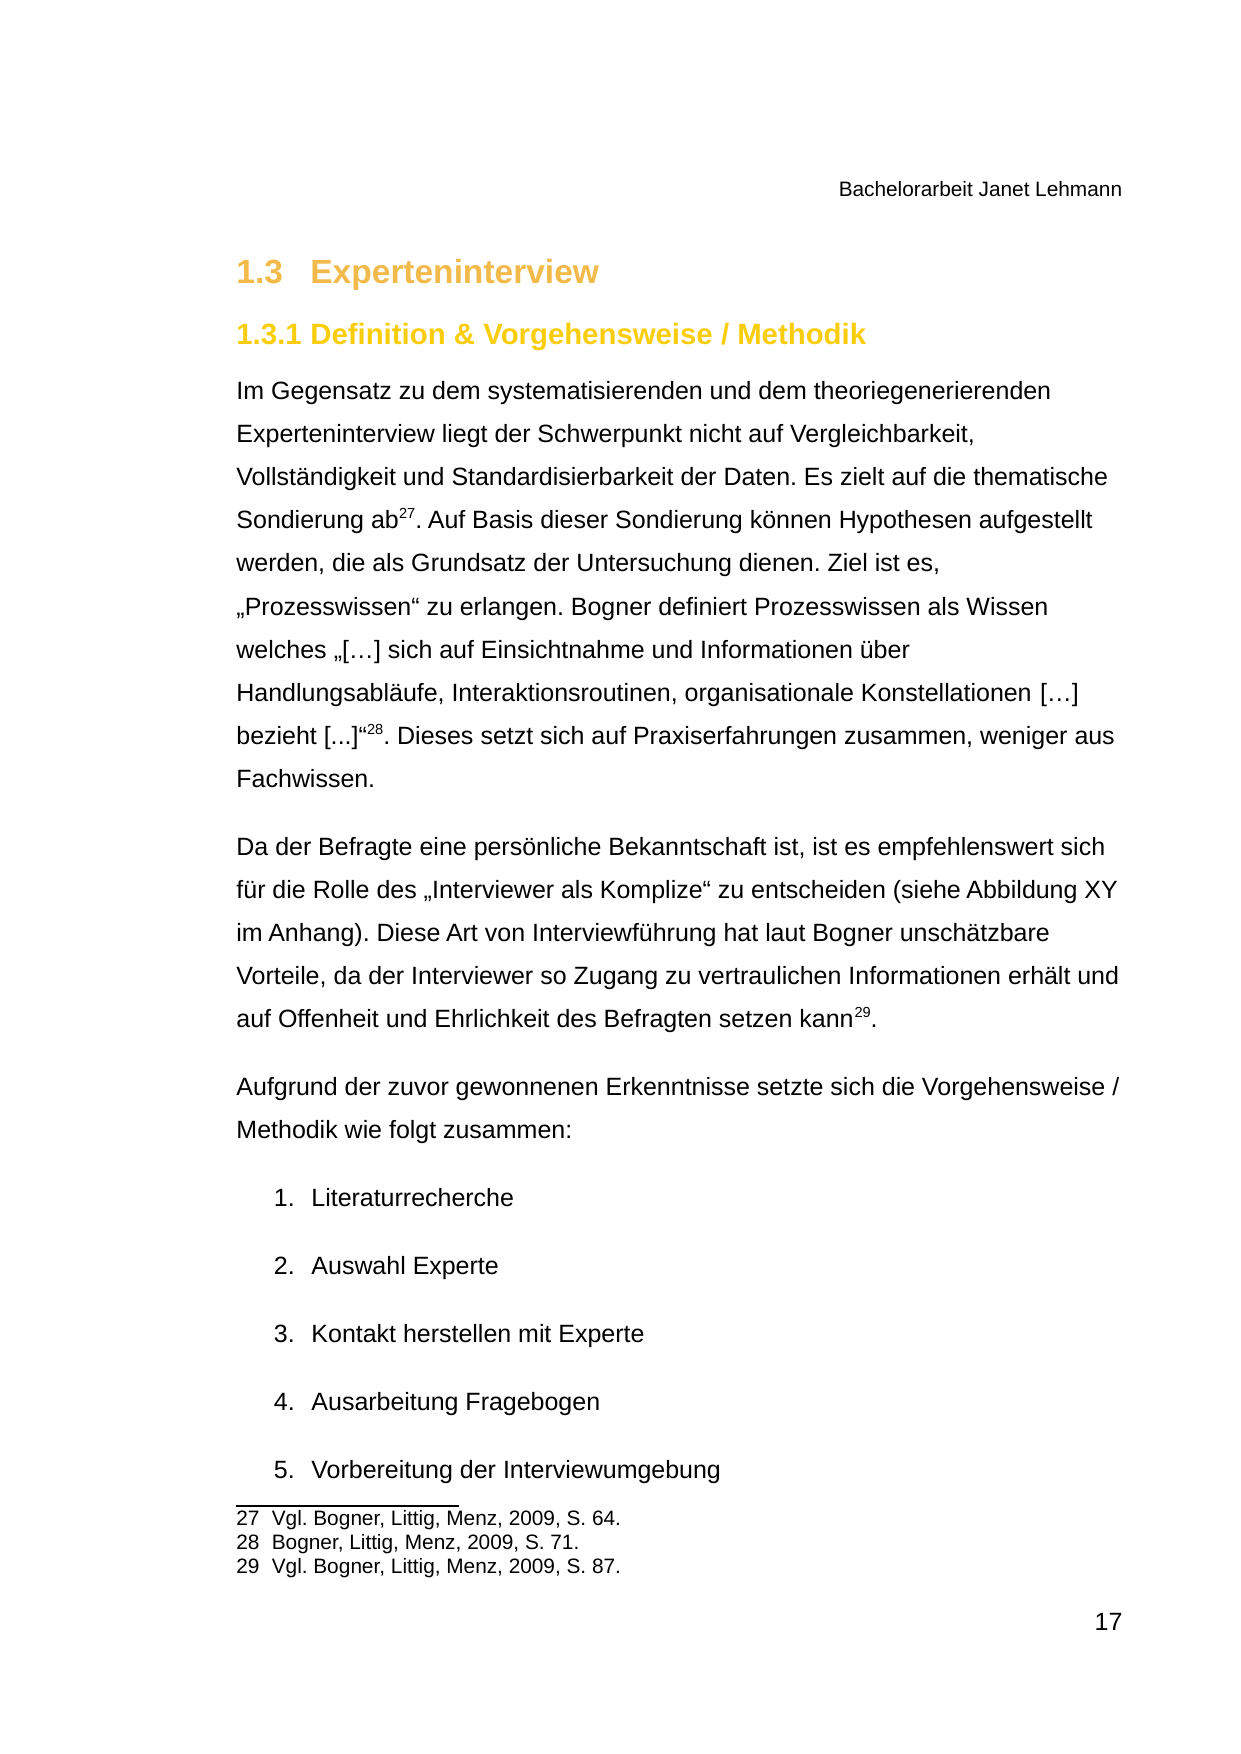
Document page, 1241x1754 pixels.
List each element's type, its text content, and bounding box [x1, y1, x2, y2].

text Im Gegensatz zu dem systematisierenden und dem theoriegenerierenden Experteninterview liegt der Schwerpunkt nicht auf Vergleichbarkeit, Vollständigkeit und Standardisierbarkeit der Daten. Es zielt auf die thematische Sondierung ab. Auf Basis dieser Sondierung können Hypothesen aufgestellt werden, die als Grundsatz der Untersuchung dienen. Ziel ist es, „Prozesswissen“ zu erlangen. Bogner definiert Prozesswissen als Wissen welches „[…] sich auf Einsichtnahme und Informationen über Handlungsabläufe, Interaktionsroutinen, organisationale Konstellationen […] bezieht [...]“. Dieses setzt sich auf Praxiserfahrungen zusammen, weniger aus Fachwissen. [236, 376, 1122, 793]
list Kontakt herstellen mit Experte [274, 1319, 1122, 1348]
text Aufgrund der zuvor gewonnenen Erkenntnisse setzte sich die Vorgehensweise / Methodik wie folgt zusammen: [236, 1072, 1122, 1144]
subtitle Definition & Vorgehensweise / Methodik [236, 317, 1122, 351]
list Auswahl Experte [274, 1251, 1122, 1280]
text Vgl. Bogner, Littig, Menz, 2009, S. 64. [236, 1506, 1122, 1530]
list Vorbereitung der Interviewumgebung [274, 1455, 1122, 1484]
subtitle Experteninterview [236, 251, 1122, 290]
list Literaturrecherche [274, 1183, 1122, 1212]
list Ausarbeitung Fragebogen [274, 1387, 1122, 1416]
text Bogner, Littig, Menz, 2009, S. 71. [236, 1530, 1122, 1554]
text Da der Befragte eine persönliche Bekanntschaft ist, ist es empfehlenswert sich für die Rolle des „Interviewer als Komplize“ zu entscheiden (siehe Abbildung XY im Anhang). Diese Art von Interviewführung hat laut Bogner unschätzbare Vorteile, da der Interviewer so Zugang zu vertraulichen Informationen erhält und auf Offenheit und Ehrlichkeit des Befragten setzen kann. [236, 832, 1122, 1033]
text Vgl. Bogner, Littig, Menz, 2009, S. 87. [236, 1554, 1122, 1578]
